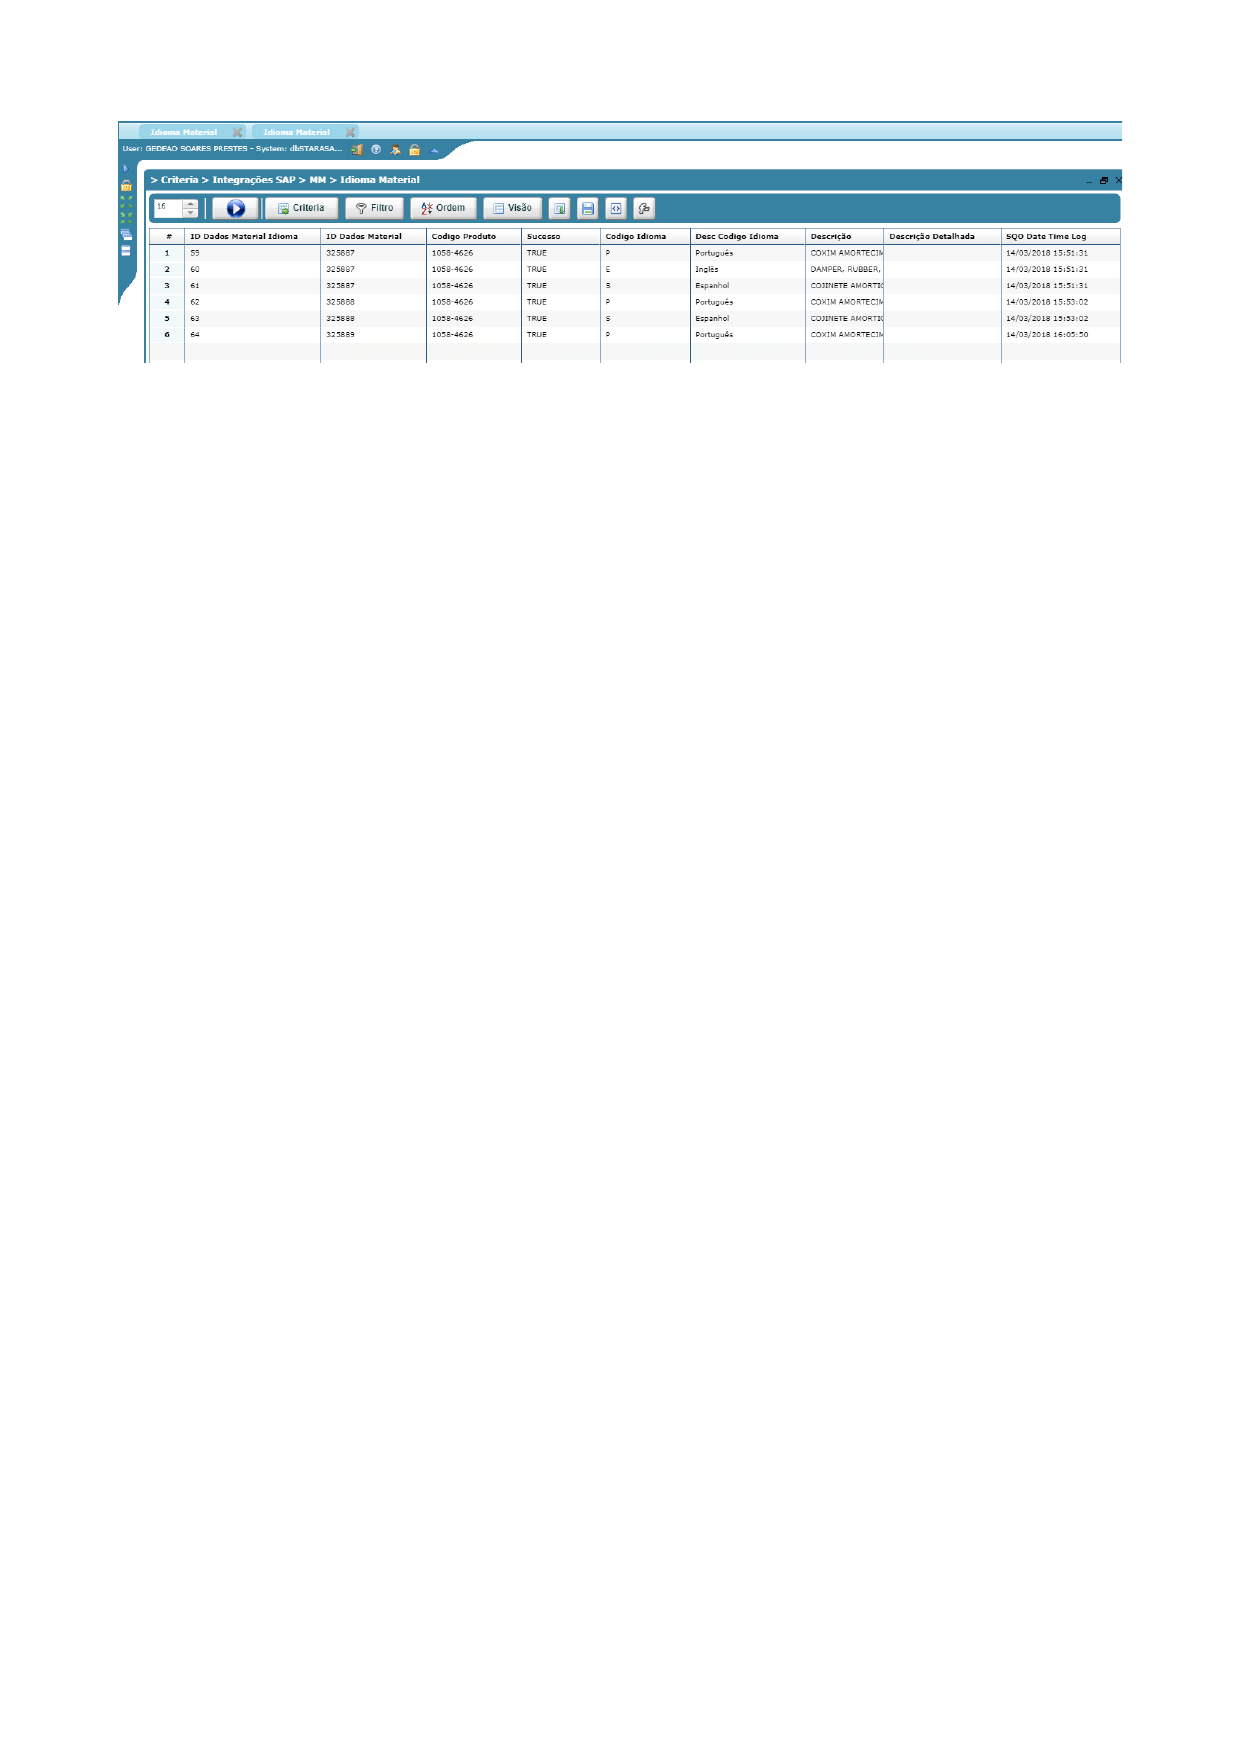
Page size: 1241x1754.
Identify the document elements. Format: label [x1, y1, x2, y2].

picture [118, 118, 1123, 363]
